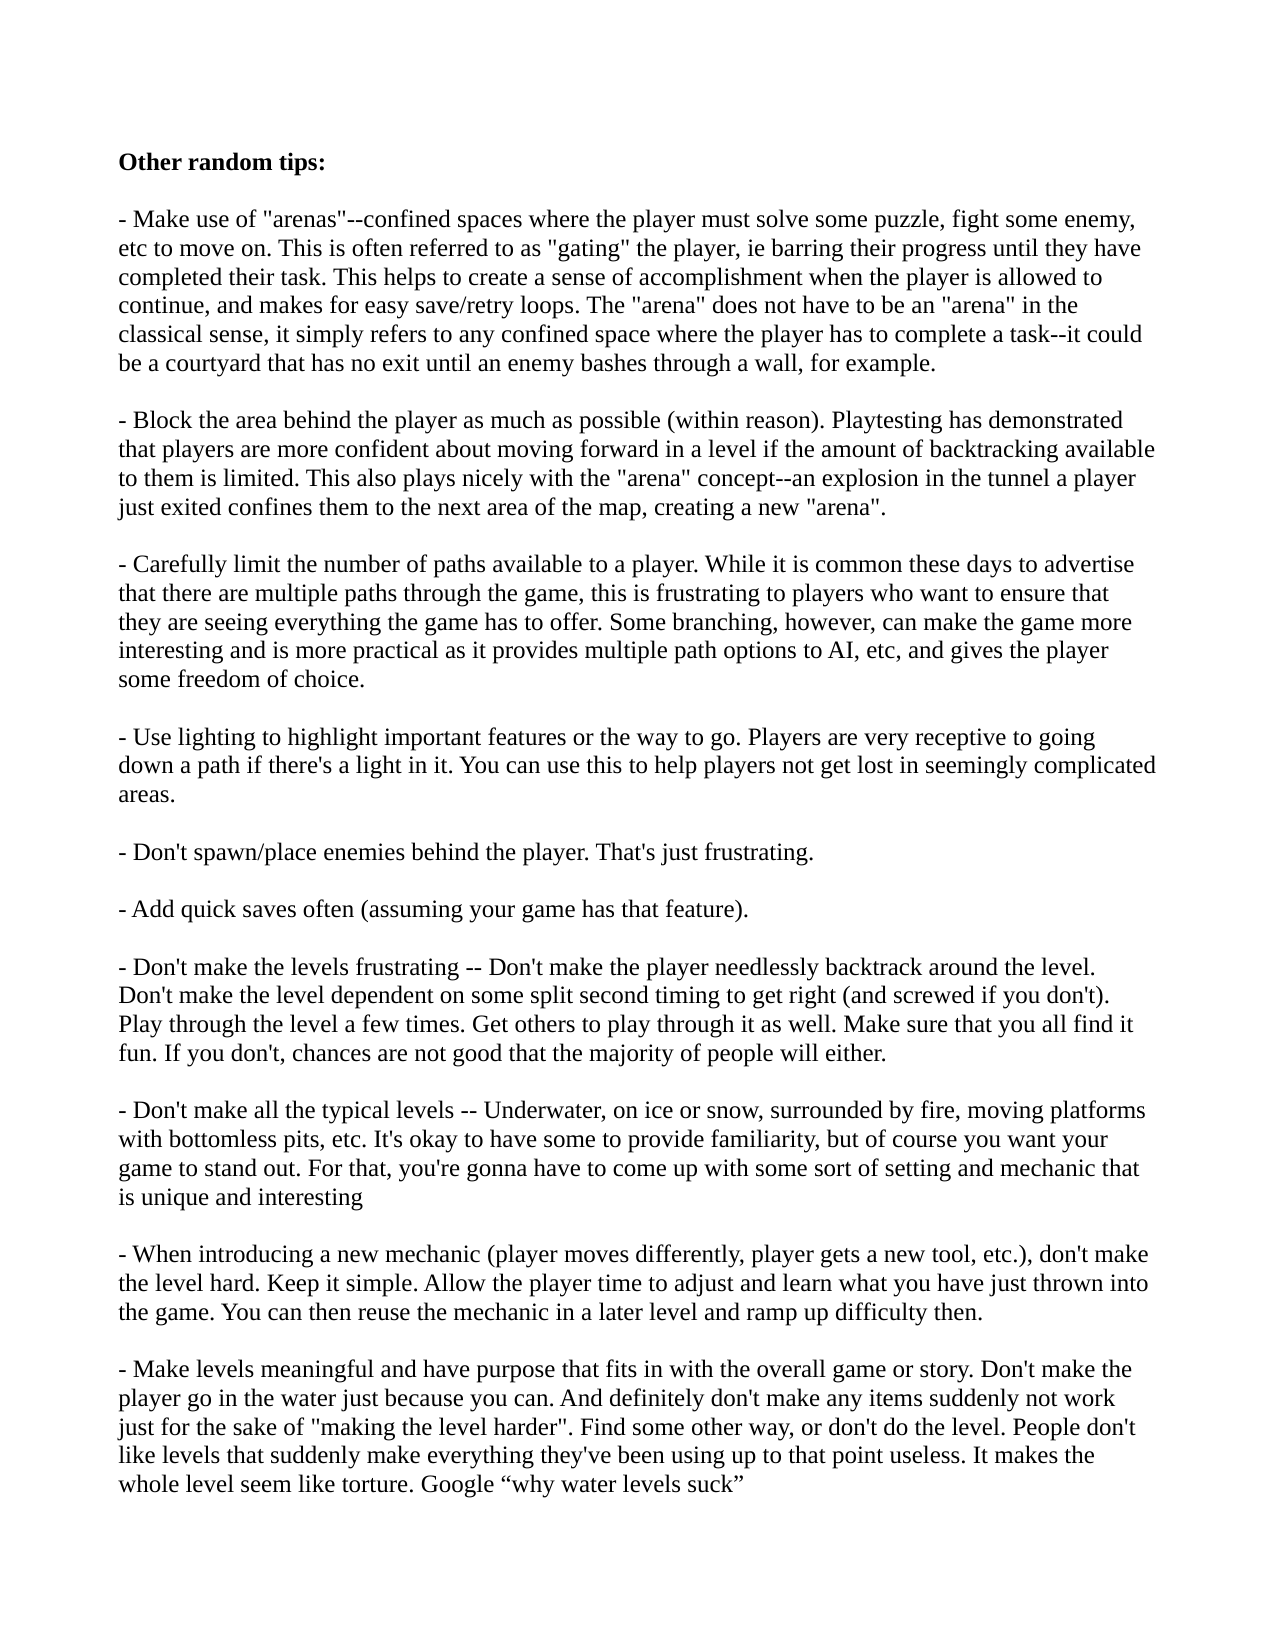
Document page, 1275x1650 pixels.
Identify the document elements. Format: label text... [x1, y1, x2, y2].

text - Don't make all the typical levels -- Underwater, on ice or snow, surrounded by fire, moving platforms with bottomless pits, etc. It's okay to have some to provide familiarity, but of course you want your game to stand out. For that, you're gonna have to come up with some sort of setting and mechanic that is unique and interesting [118, 1096, 1157, 1211]
text - When introducing a new mechanic (player moves differently, player gets a new tool, etc.), don't make the level hard. Keep it simple. Allow the player time to adjust and learn what you have just thrown into the game. You can then reuse the mechanic in a later level and ramp up difficulty then. [118, 1239, 1157, 1326]
text - Make use of "arenas"--confined spaces where the player must solve some puzzle, fight some enemy, etc to move on. This is often referred to as "gating" the player, ie barring their progress until they have completed their task. This helps to create a sense of accomplishment when the player is allowed to continue, and makes for easy save/retry loops. The "arena" does not have to be an "arena" in the classical sense, it simply refers to any confined space where the player has to complete a task--it could be a courtyard that has no exit until an enemy bashes through a wall, for example. [118, 204, 1157, 377]
text - Add quick saves often (assuming your game has that feature). [118, 894, 1157, 923]
text Other random tips: [118, 147, 1157, 176]
text - Don't spawn/place enemies behind the player. That's just frustrating. [118, 837, 1157, 866]
text - Carefully limit the number of paths available to a player. While it is common these days to advertise that there are multiple paths through the game, this is frustrating to players who want to ensure that they are seeing everything the game has to offer. Some branching, however, can make the game more interesting and is more practical as it provides multiple path options to AI, etc, and gives the player some freedom of choice. [118, 549, 1157, 693]
text - Use lighting to highlight important features or the way to go. Players are very receptive to going down a path if there's a light in it. You can use this to help players not get lost in seemingly complicated areas. [118, 722, 1157, 808]
text - Block the area behind the player as much as possible (within reason). Playtesting has demonstrated that players are more confident about moving forward in a level if the amount of backtracking available to them is limited. This also plays nicely with the "arena" concept--an explosion in the tunnel a player just exited confines them to the next area of the map, creating a new "arena". [118, 406, 1157, 521]
text - Make levels meaningful and have purpose that fits in with the overall game or story. Don't make the player go in the water just because you can. And definitely don't make any items suddenly not work just for the sake of "making the level harder". Find some other way, or don't do the level. People don't like levels that suddenly make everything they've been using up to that point useless. It makes the whole level seem like torture. Google “why water levels suck” [118, 1354, 1157, 1498]
text - Don't make the levels frustrating -- Don't make the player needlessly backtrack around the level. Don't make the level dependent on some split second timing to get right (and screwed if you don't). Play through the level a few times. Get others to play through it as well. Make sure that you all find it fun. If you don't, chances are not good that the majority of people will either. [118, 952, 1157, 1067]
